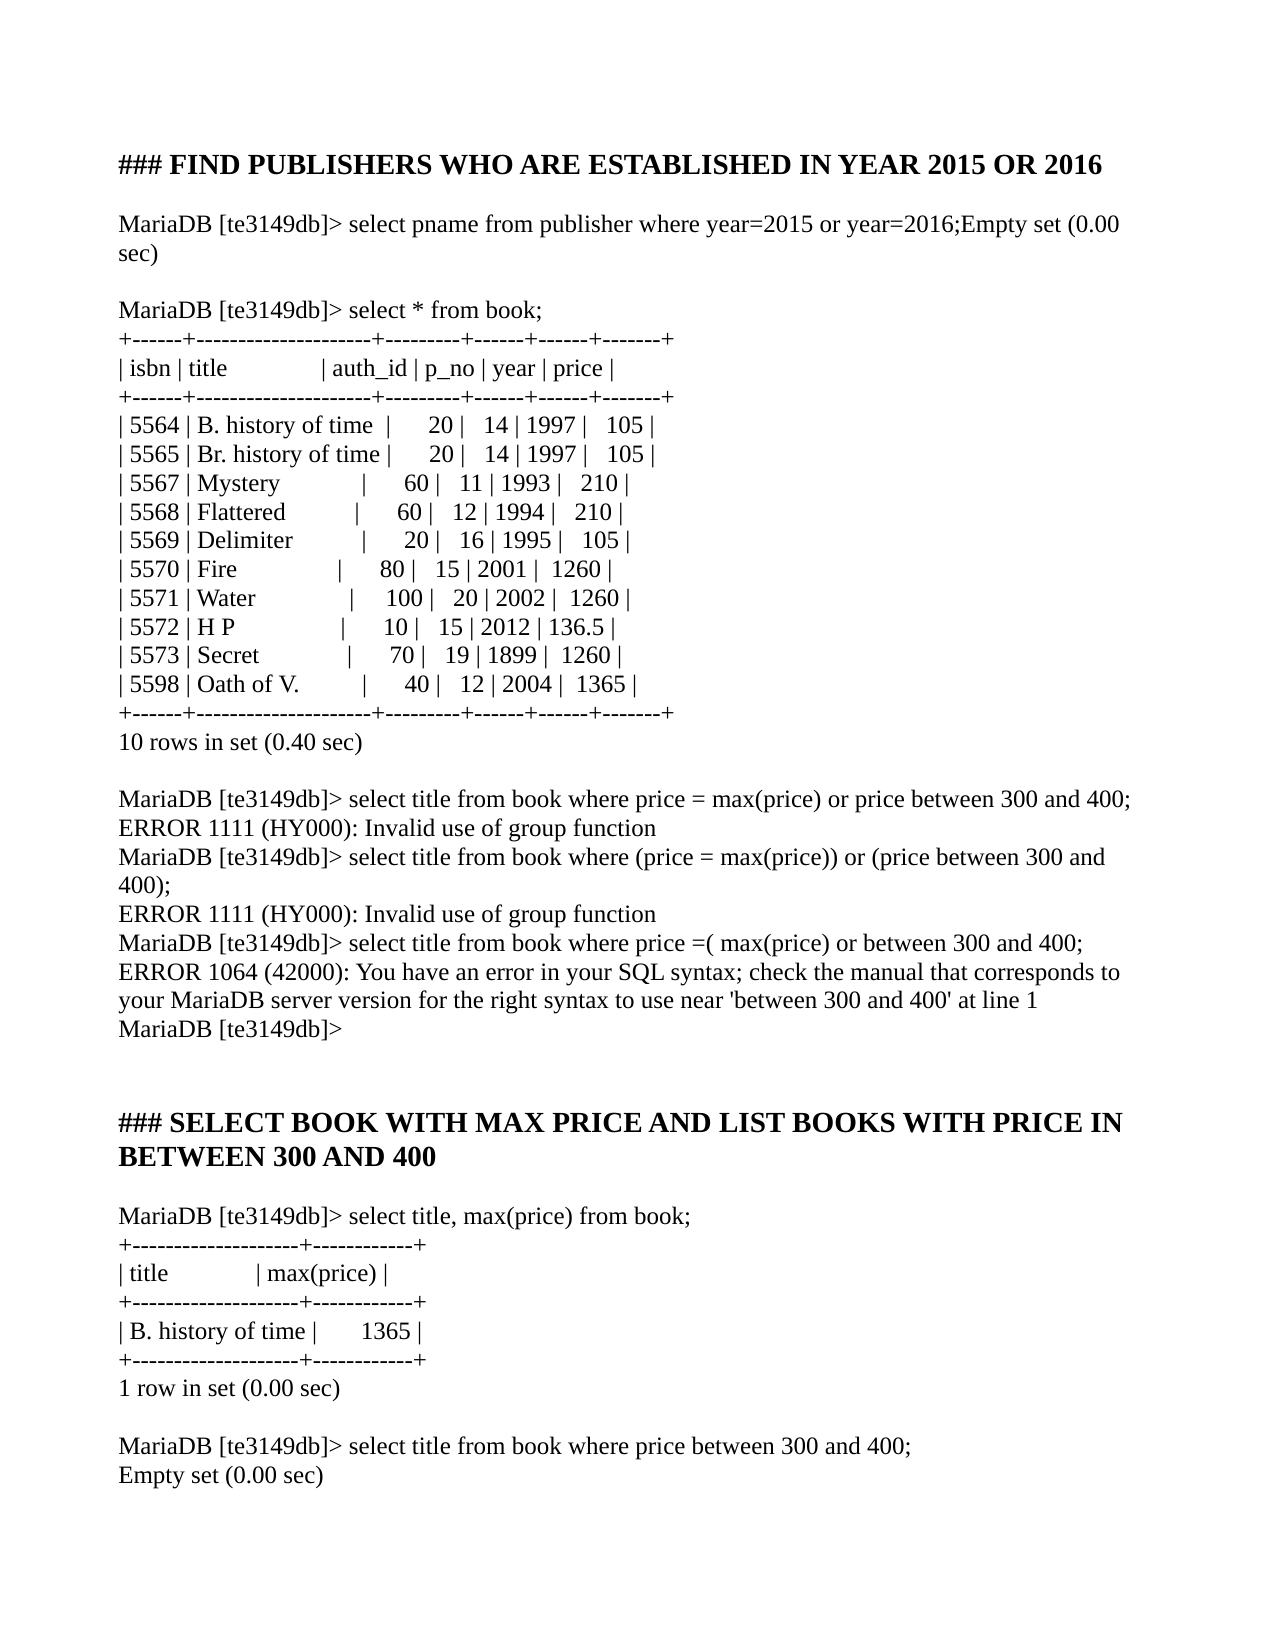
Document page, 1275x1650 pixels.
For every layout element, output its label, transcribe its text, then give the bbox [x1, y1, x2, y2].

text ### FIND PUBLISHERS WHO ARE ESTABLISHED IN YEAR 2015 OR 2016 [118, 147, 1157, 180]
text | title | max(price) | [118, 1258, 1157, 1287]
text | 5568 | Flattered | 60 | 12 | 1994 | 210 | [118, 497, 1157, 525]
text Empty set (0.00 sec) [118, 1460, 1157, 1488]
text +--------------------+------------+ [118, 1230, 1157, 1258]
text ### SELECT BOOK WITH MAX PRICE AND LIST BOOKS WITH PRICE IN BETWEEN 300 AND 400 [118, 1105, 1157, 1172]
text +--------------------+------------+ [118, 1287, 1157, 1316]
text | 5570 | Fire | 80 | 15 | 2001 | 1260 | [118, 554, 1157, 583]
text MariaDB [te3149db]> [118, 1014, 1157, 1043]
text ERROR 1111 (HY000): Invalid use of group function [118, 899, 1157, 928]
text +------+---------------------+---------+------+------+-------+ [118, 382, 1157, 410]
text | 5572 | H P | 10 | 15 | 2012 | 136.5 | [118, 612, 1157, 640]
text | 5571 | Water | 100 | 20 | 2002 | 1260 | [118, 583, 1157, 612]
text | 5573 | Secret | 70 | 19 | 1899 | 1260 | [118, 640, 1157, 669]
text | B. history of time | 1365 | [118, 1316, 1157, 1345]
text 1 row in set (0.00 sec) [118, 1373, 1157, 1402]
text +------+---------------------+---------+------+------+-------+ [118, 698, 1157, 727]
text | isbn | title | auth_id | p_no | year | price | [118, 353, 1157, 382]
text MariaDB [te3149db]> select pname from publisher where year=2015 or year=2016;Empty set (0.00 sec) [118, 209, 1157, 267]
text 10 rows in set (0.40 sec) [118, 727, 1157, 755]
text | 5569 | Delimiter | 20 | 16 | 1995 | 105 | [118, 525, 1157, 554]
text MariaDB [te3149db]> select title, max(price) from book; [118, 1201, 1157, 1230]
text MariaDB [te3149db]> select * from book; [118, 295, 1157, 324]
text MariaDB [te3149db]> select title from book where (price = max(price)) or (price between 300 and 400); [118, 842, 1157, 899]
text ERROR 1064 (42000): You have an error in your SQL syntax; check the manual that corresponds to your MariaDB server version for the right syntax to use near 'between 300 and 400' at line 1 [118, 957, 1157, 1014]
text | 5564 | B. history of time | 20 | 14 | 1997 | 105 | [118, 410, 1157, 439]
text MariaDB [te3149db]> select title from book where price between 300 and 400; [118, 1431, 1157, 1460]
text MariaDB [te3149db]> select title from book where price =( max(price) or between 300 and 400; [118, 928, 1157, 957]
text | 5565 | Br. history of time | 20 | 14 | 1997 | 105 | [118, 439, 1157, 468]
text +------+---------------------+---------+------+------+-------+ [118, 324, 1157, 353]
text MariaDB [te3149db]> select title from book where price = max(price) or price between 300 and 400; [118, 784, 1157, 813]
text | 5598 | Oath of V. | 40 | 12 | 2004 | 1365 | [118, 669, 1157, 698]
text +--------------------+------------+ [118, 1345, 1157, 1373]
text | 5567 | Mystery | 60 | 11 | 1993 | 210 | [118, 468, 1157, 497]
text ERROR 1111 (HY000): Invalid use of group function [118, 813, 1157, 842]
